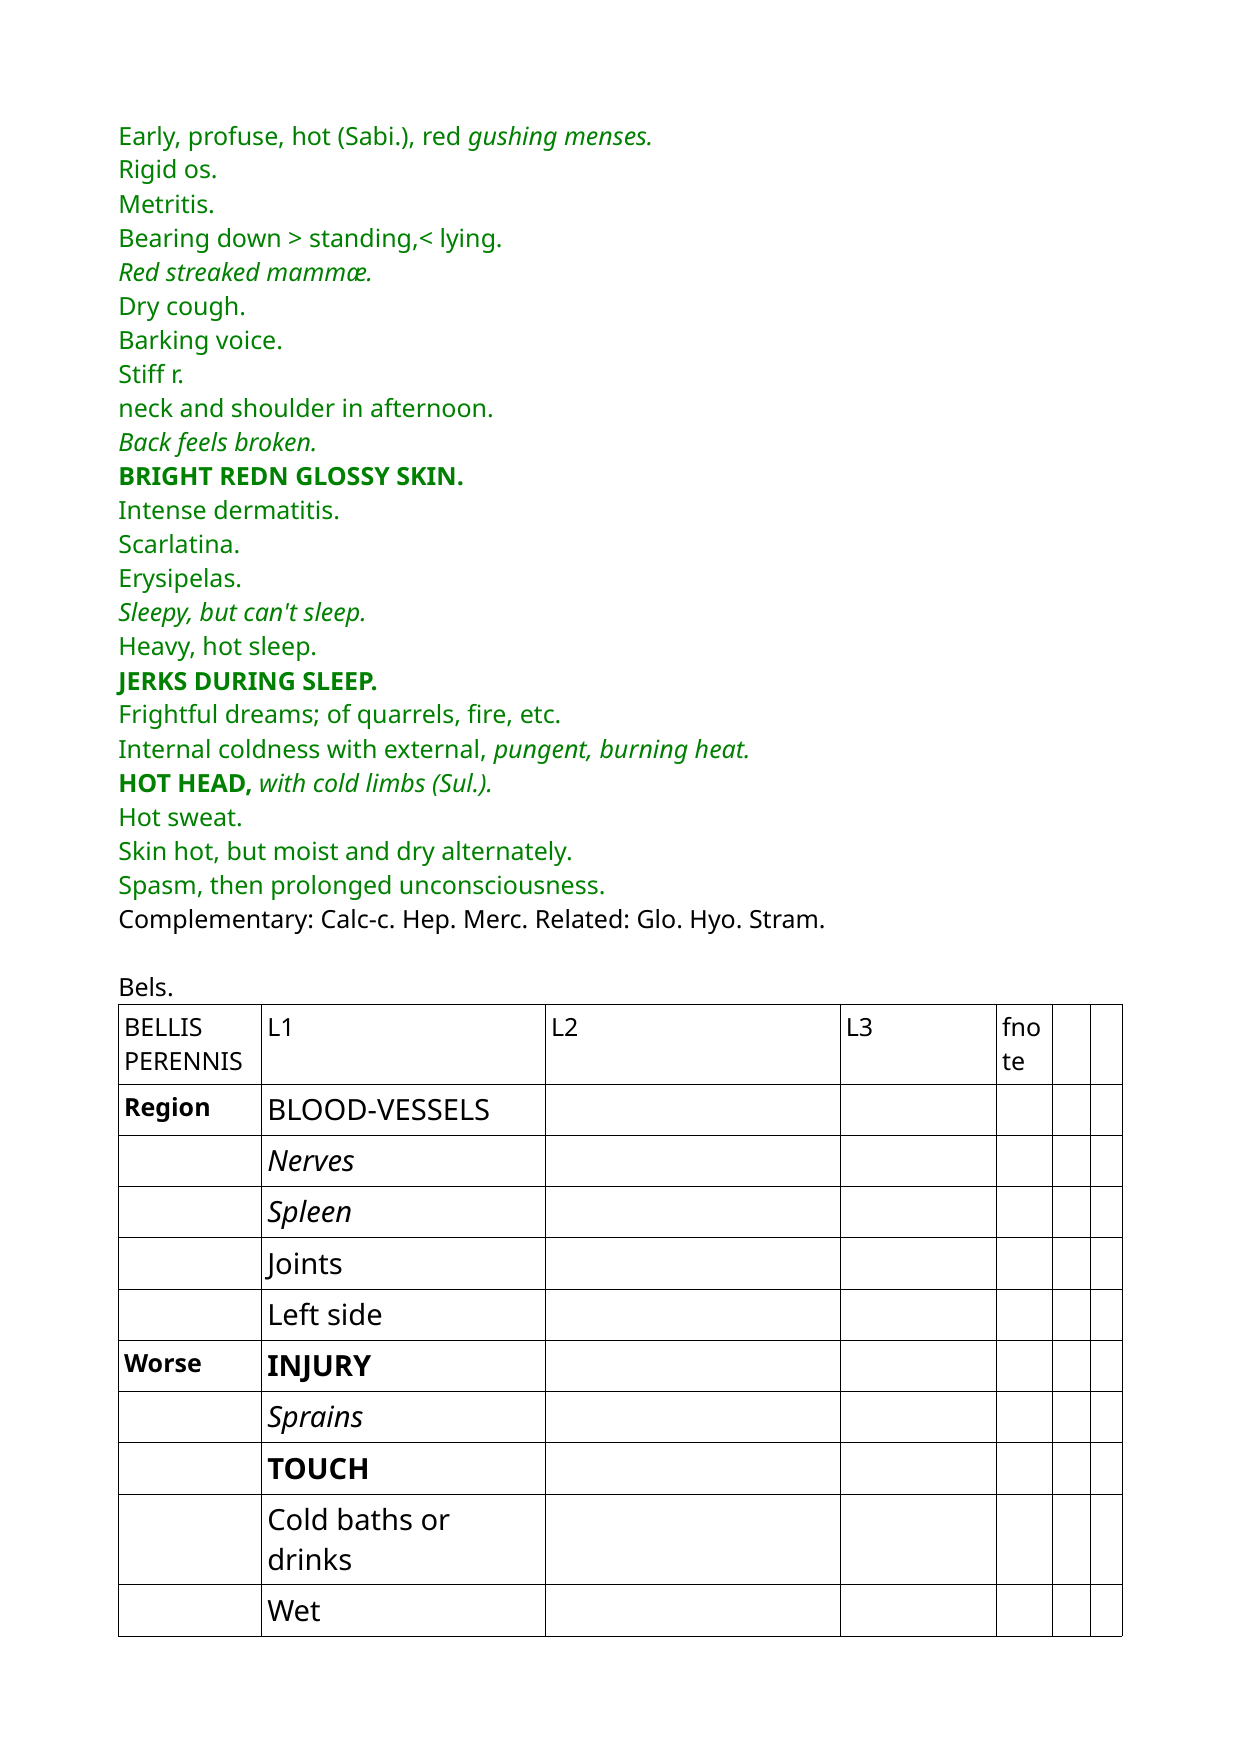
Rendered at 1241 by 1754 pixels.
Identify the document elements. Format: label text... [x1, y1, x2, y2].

table_cell [1091, 1136, 1122, 1186]
table_cell [841, 1443, 996, 1493]
table_cell [1053, 1443, 1090, 1493]
table_cell Joints [262, 1238, 545, 1288]
text Skin hot, but moist and dry alternately. [118, 833, 1122, 867]
text neck and shoulder in afternoon. [118, 391, 1122, 425]
table_cell [841, 1136, 996, 1186]
text Early, profuse, hot (Sabi.), red gushing menses. [118, 118, 1122, 152]
table_cell [841, 1187, 996, 1237]
text Complementary: Calc-c. Hep. Merc. Related: Glo. Hyo. Stram. [118, 902, 1122, 936]
text Metritis. [118, 186, 1122, 220]
table_header BELLIS PERENNIS [119, 1005, 261, 1083]
table_cell [1091, 1238, 1122, 1288]
text Hot sweat. [118, 799, 1122, 833]
table_cell [546, 1290, 840, 1340]
text Red streaked mammæ. [118, 254, 1122, 288]
text JERKS DURING SLEEP. [118, 663, 1122, 697]
table_cell [997, 1585, 1052, 1636]
text Internal coldness with external, pungent, burning heat. [118, 731, 1122, 765]
table_cell Cold baths or drinks [262, 1495, 545, 1584]
table_header L1 [262, 1005, 545, 1083]
table_cell [119, 1495, 261, 1584]
text Back feels broken. [118, 425, 1122, 459]
text Dry cough. [118, 288, 1122, 322]
table_cell [841, 1341, 996, 1391]
table_cell [1053, 1085, 1090, 1135]
text Stiff r. [118, 357, 1122, 391]
table_header [1053, 1005, 1090, 1083]
table_cell [119, 1585, 261, 1636]
table_cell Wet [262, 1585, 545, 1636]
table_cell [119, 1136, 261, 1186]
text Erysipelas. [118, 561, 1122, 595]
table_cell [997, 1392, 1052, 1442]
table_cell [997, 1290, 1052, 1340]
table_header [1091, 1005, 1122, 1083]
table_cell [1053, 1136, 1090, 1186]
table_cell [997, 1443, 1052, 1493]
table_cell [1053, 1392, 1090, 1442]
table_cell [1053, 1187, 1090, 1237]
table_cell [1091, 1187, 1122, 1237]
text Bels. [118, 970, 1122, 1004]
table_cell [997, 1136, 1052, 1186]
table_cell [1053, 1238, 1090, 1288]
table_cell [1091, 1290, 1122, 1340]
table_cell [1053, 1495, 1090, 1584]
table_cell [1091, 1495, 1122, 1584]
table_cell [546, 1187, 840, 1237]
table_cell Region [119, 1085, 261, 1135]
table_cell [1053, 1585, 1090, 1636]
table_cell [1091, 1392, 1122, 1442]
table_cell [546, 1392, 840, 1442]
text Sleepy, but can't sleep. [118, 595, 1122, 629]
table_cell Nerves [262, 1136, 545, 1186]
text HOT HEAD, with cold limbs (Sul.). [118, 765, 1122, 799]
table_cell [119, 1392, 261, 1442]
table_cell [1053, 1341, 1090, 1391]
table_cell [841, 1238, 996, 1288]
table_cell [546, 1443, 840, 1493]
table_cell [119, 1187, 261, 1237]
table_cell [119, 1443, 261, 1493]
table_cell [997, 1238, 1052, 1288]
table_cell [997, 1187, 1052, 1237]
text Heavy, hot sleep. [118, 629, 1122, 663]
table_cell [546, 1085, 840, 1135]
table_cell Left side [262, 1290, 545, 1340]
table_header L2 [546, 1005, 840, 1083]
table_cell [546, 1585, 840, 1636]
text Scarlatina. [118, 527, 1122, 561]
table_cell [841, 1290, 996, 1340]
table_cell [841, 1585, 996, 1636]
text Rigid os. [118, 152, 1122, 186]
table_cell [1091, 1443, 1122, 1493]
table_cell [546, 1341, 840, 1391]
table_cell [1091, 1585, 1122, 1636]
table_header L3 [841, 1005, 996, 1083]
text Bearing down > standing,< lying. [118, 220, 1122, 254]
text Intense dermatitis. [118, 493, 1122, 527]
table_cell [1053, 1290, 1090, 1340]
table_cell [841, 1085, 996, 1135]
table_cell Worse [119, 1341, 261, 1391]
text Spasm, then prolonged unconsciousness. [118, 867, 1122, 902]
table_cell [997, 1085, 1052, 1135]
table_cell [546, 1495, 840, 1584]
table_cell [841, 1392, 996, 1442]
table_cell Sprains [262, 1392, 545, 1442]
table_cell [119, 1290, 261, 1340]
table_cell BLOOD-VESSELS [262, 1085, 545, 1135]
table_cell TOUCH [262, 1443, 545, 1493]
table_cell Spleen [262, 1187, 545, 1237]
table_cell [841, 1495, 996, 1584]
table_cell INJURY [262, 1341, 545, 1391]
table_cell [1091, 1085, 1122, 1135]
text Frightful dreams; of quarrels, fire, etc. [118, 697, 1122, 731]
table_cell [119, 1238, 261, 1288]
text BRIGHT REDN GLOSSY SKIN. [118, 459, 1122, 493]
table_cell [546, 1238, 840, 1288]
text Barking voice. [118, 322, 1122, 357]
table_cell [997, 1495, 1052, 1584]
table_cell [1091, 1341, 1122, 1391]
table_cell [997, 1341, 1052, 1391]
table_cell [546, 1136, 840, 1186]
table_header fnote [997, 1005, 1052, 1083]
